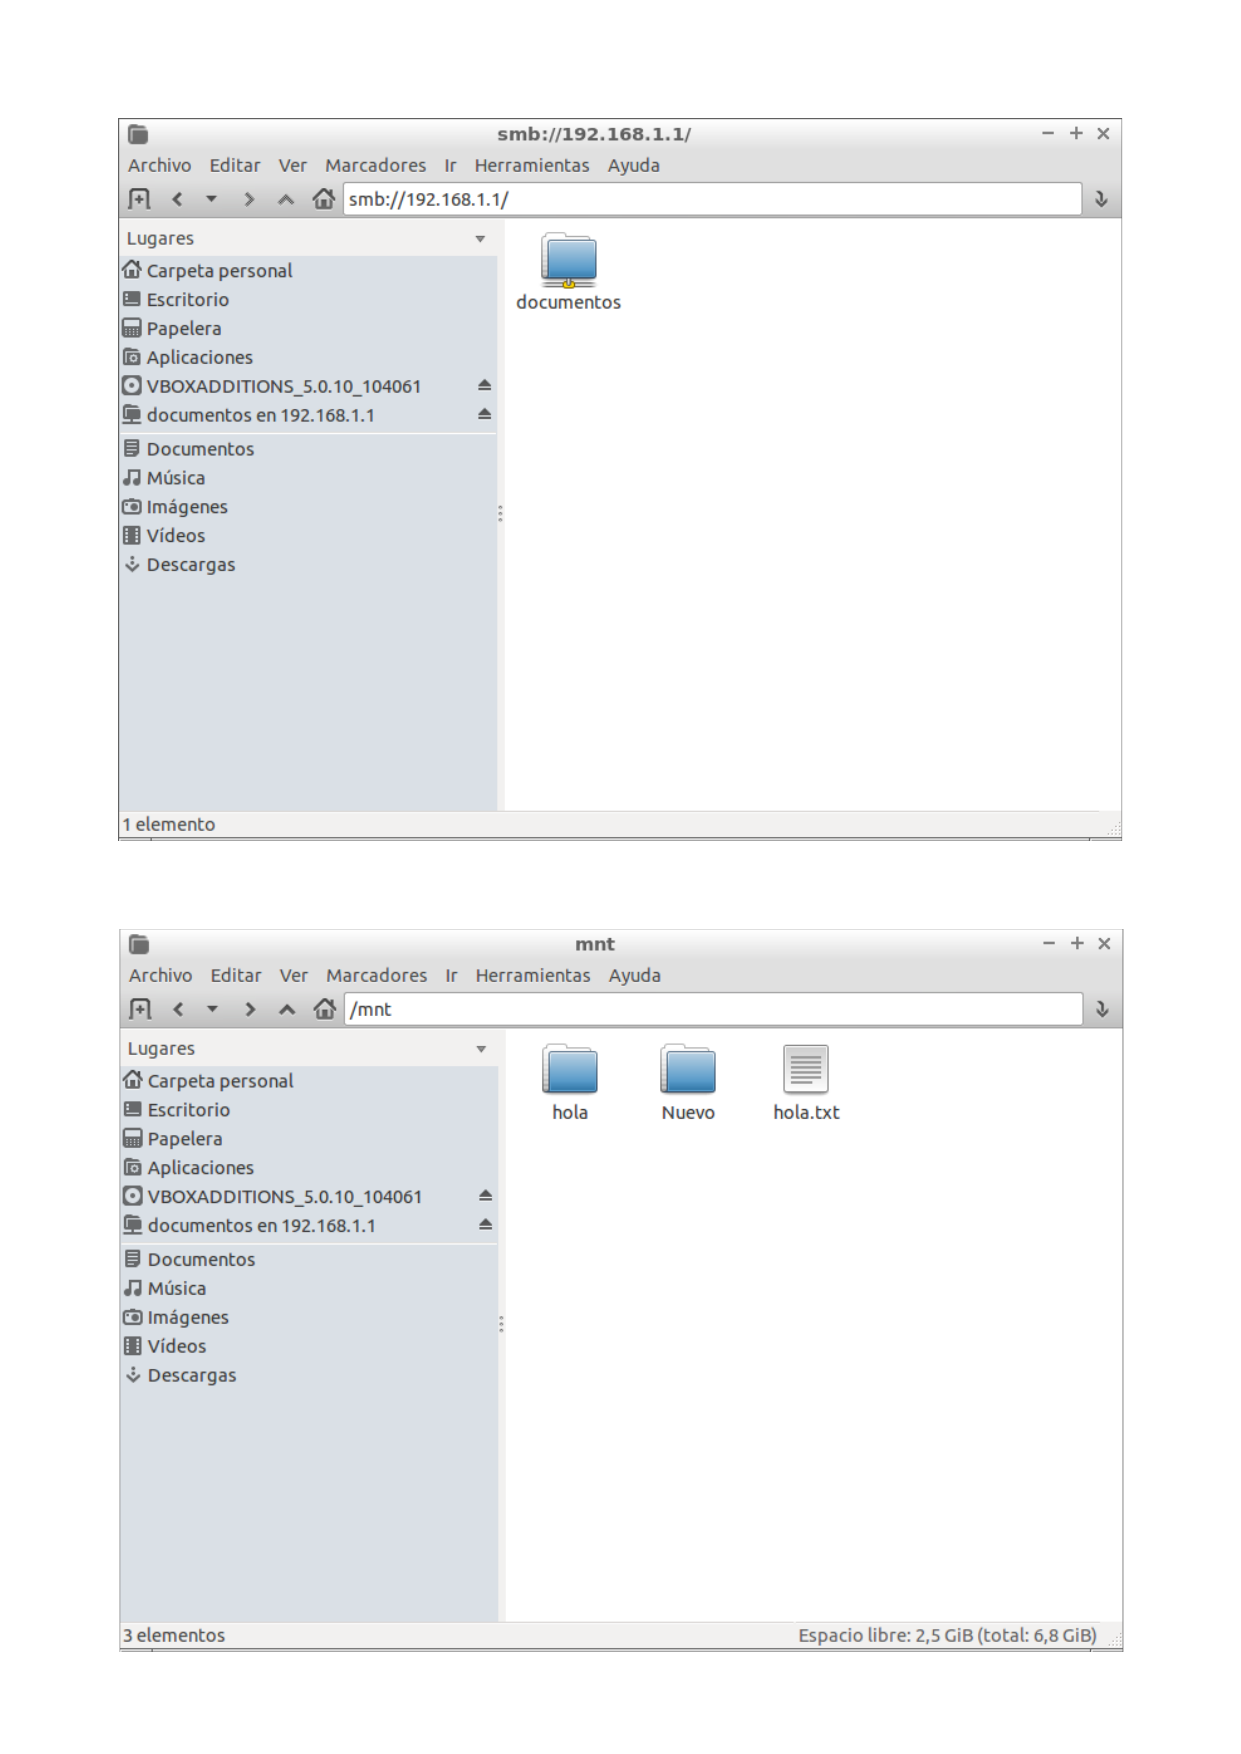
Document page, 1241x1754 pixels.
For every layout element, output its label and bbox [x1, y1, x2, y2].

picture [118, 118, 1123, 841]
picture [119, 929, 1124, 1652]
